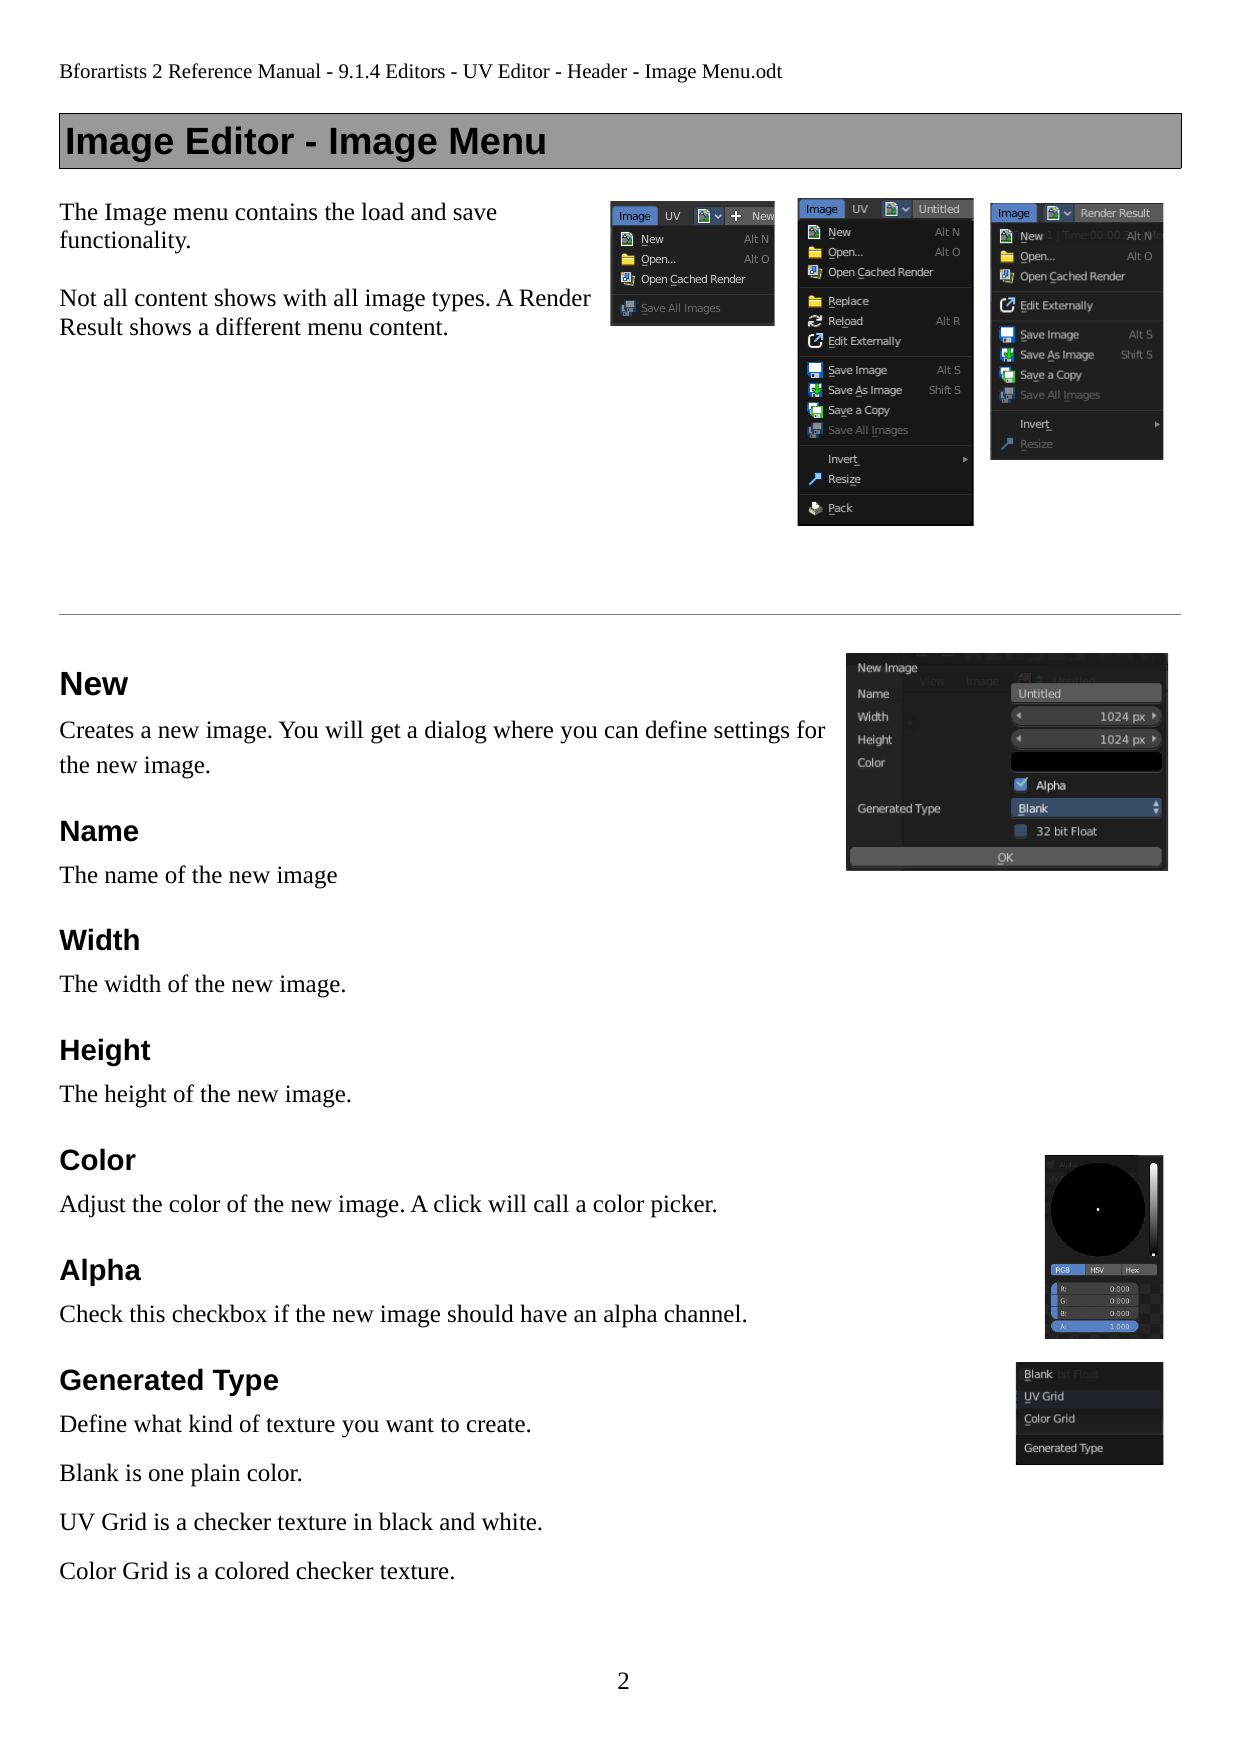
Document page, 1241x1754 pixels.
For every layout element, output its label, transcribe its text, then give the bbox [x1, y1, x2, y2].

subtitle Color [59, 1143, 1181, 1177]
text Not all content shows with all image types. A Render Result shows a different menu content. [59, 254, 797, 340]
picture [1044, 1155, 1164, 1339]
text Blank is one plain color. [59, 1458, 1181, 1487]
picture [610, 201, 775, 326]
subtitle Height [59, 1033, 1181, 1067]
text Check this checkbox if the new image should have an alpha channel. [59, 1299, 1044, 1328]
subtitle Generated Type [59, 1363, 1015, 1397]
text Color Grid is a colored checker texture. [59, 1556, 1181, 1585]
text The width of the new image. [59, 969, 1181, 998]
subtitle [1169, 813, 1181, 847]
text Adjust the color of the new image. A click will call a color picker. [59, 1189, 1044, 1218]
text The name of the new image [59, 860, 1181, 888]
text The height of the new image. [59, 1079, 1181, 1108]
subtitle [1164, 1363, 1181, 1397]
subtitle [1169, 664, 1181, 703]
subtitle New [59, 664, 846, 703]
picture [797, 198, 974, 526]
text The Image menu contains the load and save functionality. [59, 197, 1181, 254]
subtitle Name [59, 813, 846, 847]
text Creates a new image. You will get a dialog where you can define settings for the new image. [59, 715, 846, 778]
text UV Grid is a checker texture in black and white. [59, 1507, 1181, 1536]
subtitle [1164, 1253, 1181, 1287]
subtitle Alpha [59, 1253, 1044, 1287]
table_header Image Editor - Image Menu [60, 114, 1181, 168]
picture [846, 653, 1169, 871]
subtitle Width [59, 923, 1181, 957]
text Define what kind of texture you want to create. [59, 1409, 1015, 1438]
picture [1015, 1362, 1164, 1465]
picture [990, 203, 1164, 460]
